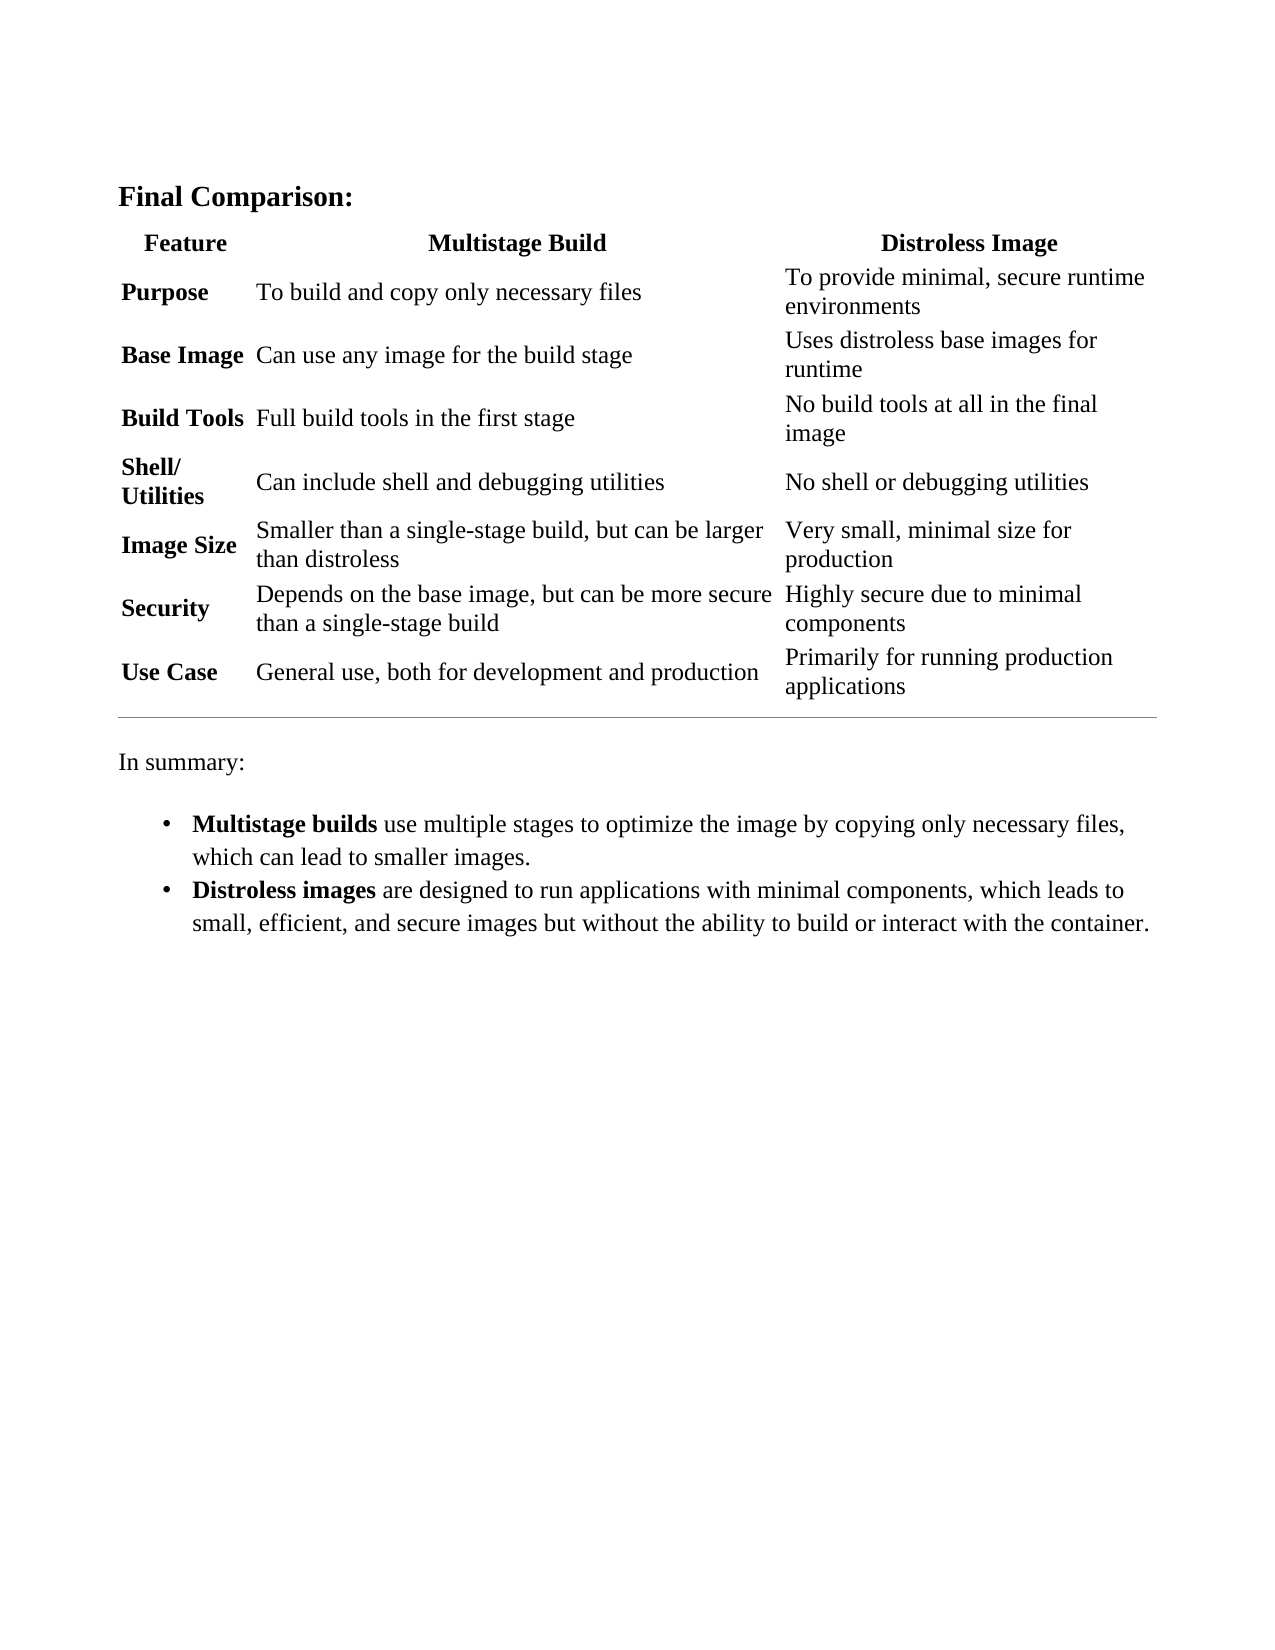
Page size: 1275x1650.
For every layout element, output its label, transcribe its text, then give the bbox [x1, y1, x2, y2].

table_cell Use Case [118, 639, 253, 703]
table_cell Can use any image for the build stage [253, 323, 782, 386]
table_cell Purpose [118, 259, 253, 323]
table_cell No build tools at all in the final image [782, 386, 1157, 449]
table_cell Very small, minimal size for production [782, 513, 1157, 576]
table_header Multistage Build [253, 225, 782, 259]
text In summary: [118, 747, 1157, 776]
table_cell Full build tools in the first stage [253, 386, 782, 449]
table_cell Shell/Utilities [118, 449, 253, 513]
table_header Distroless Image [782, 225, 1157, 259]
table_cell Uses distroless base images for runtime [782, 323, 1157, 386]
table_cell Base Image [118, 323, 253, 386]
table_cell Image Size [118, 513, 253, 576]
table_cell Primarily for running production applications [782, 639, 1157, 703]
table_cell Security [118, 576, 253, 639]
table_cell To build and copy only necessary files [253, 259, 782, 323]
list Distroless images are designed to run applications with minimal components, which leads to small, efficient, and secure images but without the ability to build or interact with the container. [162, 876, 1157, 937]
table_cell Smaller than a single-stage build, but can be larger than distroless [253, 513, 782, 576]
table_cell General use, both for development and production [253, 639, 782, 703]
table_cell Highly secure due to minimal components [782, 576, 1157, 639]
table_cell Depends on the base image, but can be more secure than a single-stage build [253, 576, 782, 639]
table_cell Can include shell and debugging utilities [253, 449, 782, 513]
table_cell No shell or debugging utilities [782, 449, 1157, 513]
subtitle Final Comparison: [118, 179, 1157, 212]
table_cell To provide minimal, secure runtime environments [782, 259, 1157, 323]
table_cell Build Tools [118, 386, 253, 449]
table_header Feature [118, 225, 253, 259]
list Multistage builds use multiple stages to optimize the image by copying only necessary files, which can lead to smaller images. [162, 809, 1157, 871]
